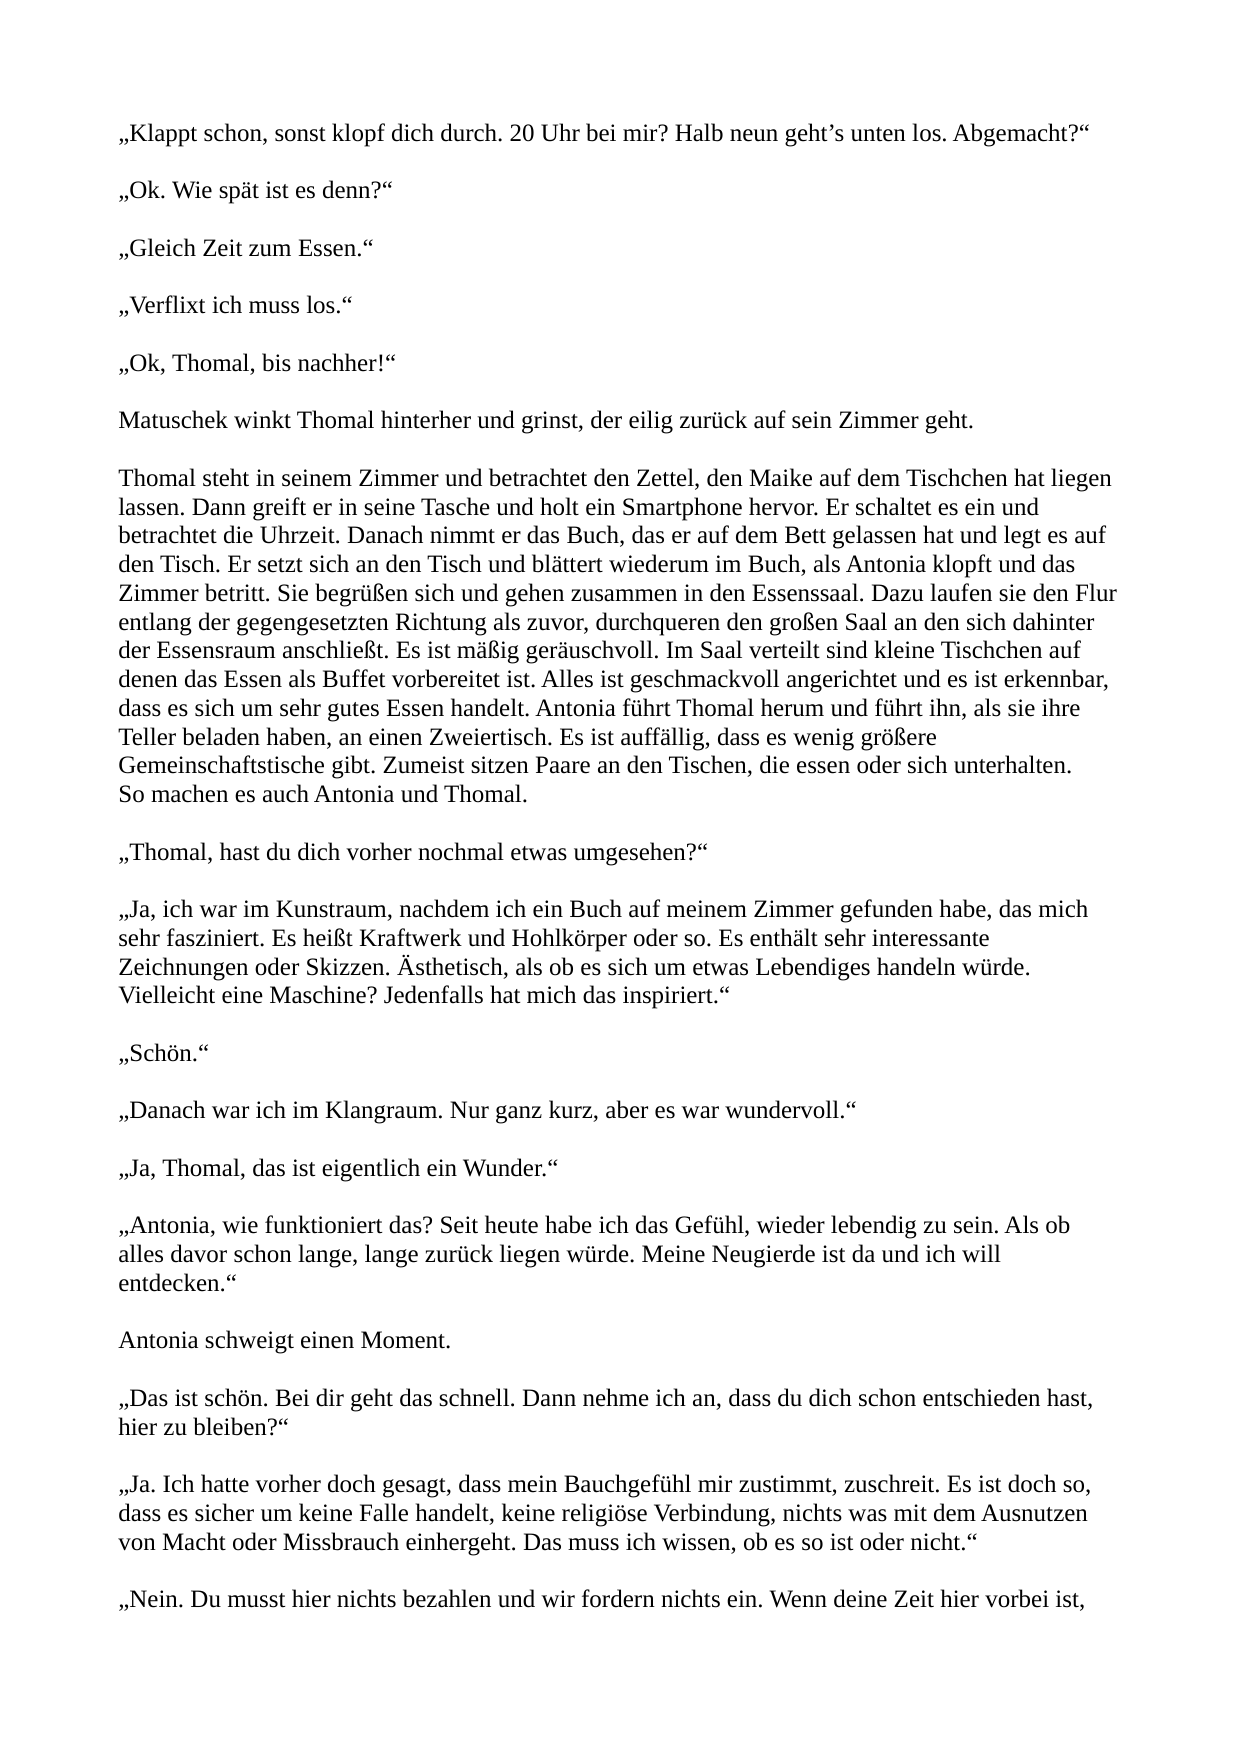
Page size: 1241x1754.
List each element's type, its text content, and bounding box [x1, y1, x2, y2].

text „Gleich Zeit zum Essen.“ [118, 233, 1122, 262]
text „Ok. Wie spät ist es denn?“ [118, 176, 1122, 204]
text „Antonia, wie funktioniert das? Seit heute habe ich das Gefühl, wieder lebendig zu sein. Als ob alles davor schon lange, lange zurück liegen würde. Meine Neugierde ist da und ich will entdecken.“ [118, 1211, 1122, 1297]
text „Schön.“ [118, 1038, 1122, 1067]
text „Ja, ich war im Kunstraum, nachdem ich ein Buch auf meinem Zimmer gefunden habe, das mich sehr fasziniert. Es heißt Kraftwerk und Hohlkörper oder so. Es enthält sehr interessante Zeichnungen oder Skizzen. Ästhetisch, als ob es sich um etwas Lebendiges handeln würde. Vielleicht eine Maschine? Jedenfalls hat mich das inspiriert.“ [118, 894, 1122, 1009]
text „Danach war ich im Klangraum. Nur ganz kurz, aber es war wundervoll.“ [118, 1096, 1122, 1124]
text „Ja, Thomal, das ist eigentlich ein Wunder.“ [118, 1153, 1122, 1182]
text „Thomal, hast du dich vorher nochmal etwas umgesehen?“ [118, 837, 1122, 866]
text „Ok, Thomal, bis nachher!“ [118, 348, 1122, 377]
text So machen es auch Antonia und Thomal. [118, 779, 1122, 808]
text Matuschek winkt Thomal hinterher und grinst, der eilig zurück auf sein Zimmer geht. [118, 406, 1122, 434]
text „Nein. Du musst hier nichts bezahlen und wir fordern nichts ein. Wenn deine Zeit hier vorbei ist, [118, 1584, 1122, 1613]
text „Klappt schon, sonst klopf dich durch. 20 Uhr bei mir? Halb neun geht’s unten los. Abgemacht?“ [118, 118, 1122, 147]
text Thomal steht in seinem Zimmer und betrachtet den Zettel, den Maike auf dem Tischchen hat liegen lassen. Dann greift er in seine Tasche und holt ein Smartphone hervor. Er schaltet es ein und betrachtet die Uhrzeit. Danach nimmt er das Buch, das er auf dem Bett gelassen hat und legt es auf den Tisch. Er setzt sich an den Tisch und blättert wiederum im Buch, als Antonia klopft und das Zimmer betritt. Sie begrüßen sich und gehen zusammen in den Essenssaal. Dazu laufen sie den Flur entlang der gegengesetzten Richtung als zuvor, durchqueren den großen Saal an den sich dahinter der Essensraum anschließt. Es ist mäßig geräuschvoll. Im Saal verteilt sind kleine Tischchen auf denen das Essen als Buffet vorbereitet ist. Alles ist geschmackvoll angerichtet und es ist erkennbar, dass es sich um sehr gutes Essen handelt. Antonia führt Thomal herum und führt ihn, als sie ihre Teller beladen haben, an einen Zweiertisch. Es ist auffällig, dass es wenig größere Gemeinschaftstische gibt. Zumeist sitzen Paare an den Tischen, die essen oder sich unterhalten. [118, 463, 1122, 779]
text „Das ist schön. Bei dir geht das schnell. Dann nehme ich an, dass du dich schon entschieden hast, hier zu bleiben?“ [118, 1383, 1122, 1441]
text „Verflixt ich muss los.“ [118, 291, 1122, 319]
text „Ja. Ich hatte vorher doch gesagt, dass mein Bauchgefühl mir zustimmt, zuschreit. Es ist doch so, dass es sicher um keine Falle handelt, keine religiöse Verbindung, nichts was mit dem Ausnutzen von Macht oder Missbrauch einhergeht. Das muss ich wissen, ob es so ist oder nicht.“ [118, 1469, 1122, 1556]
text Antonia schweigt einen Moment. [118, 1326, 1122, 1354]
